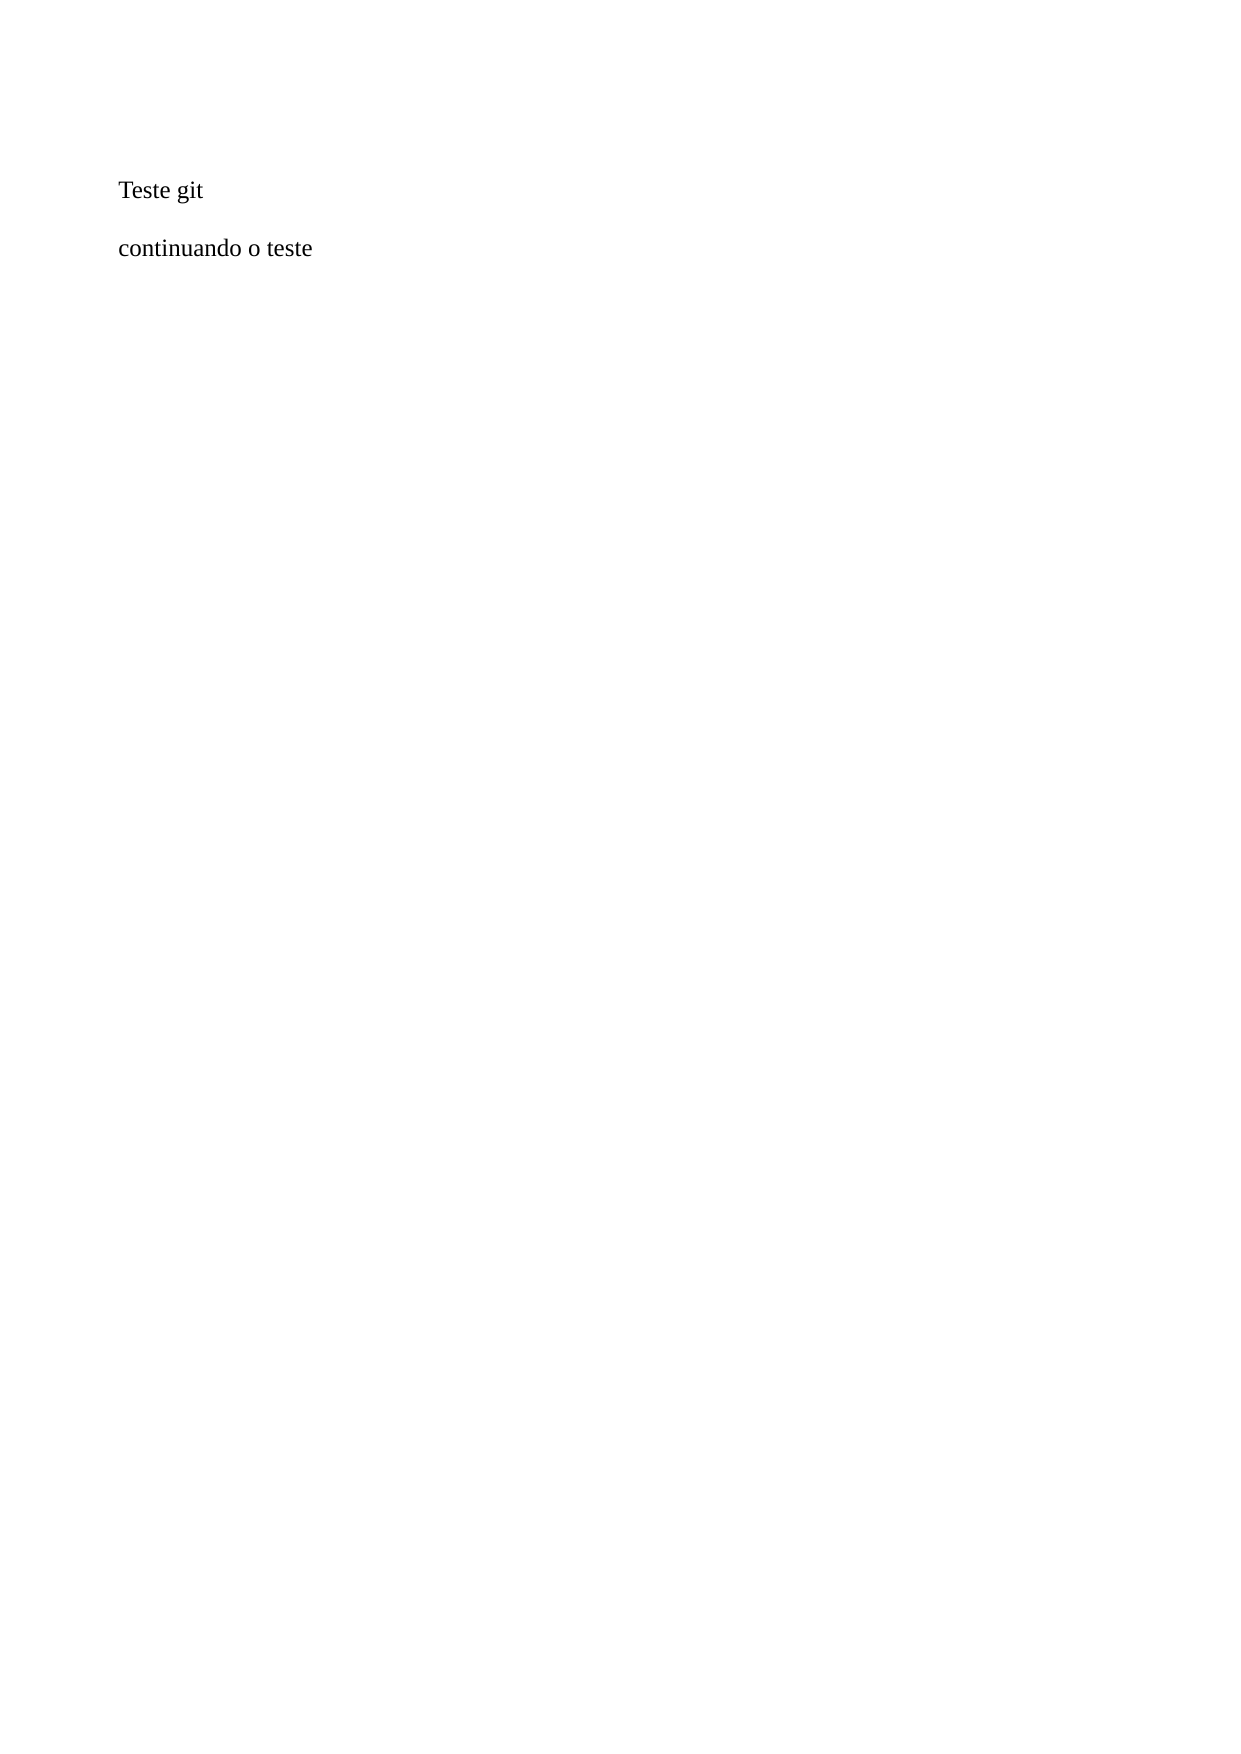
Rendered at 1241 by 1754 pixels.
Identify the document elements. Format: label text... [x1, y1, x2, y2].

text continuando o teste [118, 233, 1122, 262]
text Teste git [118, 176, 1122, 204]
